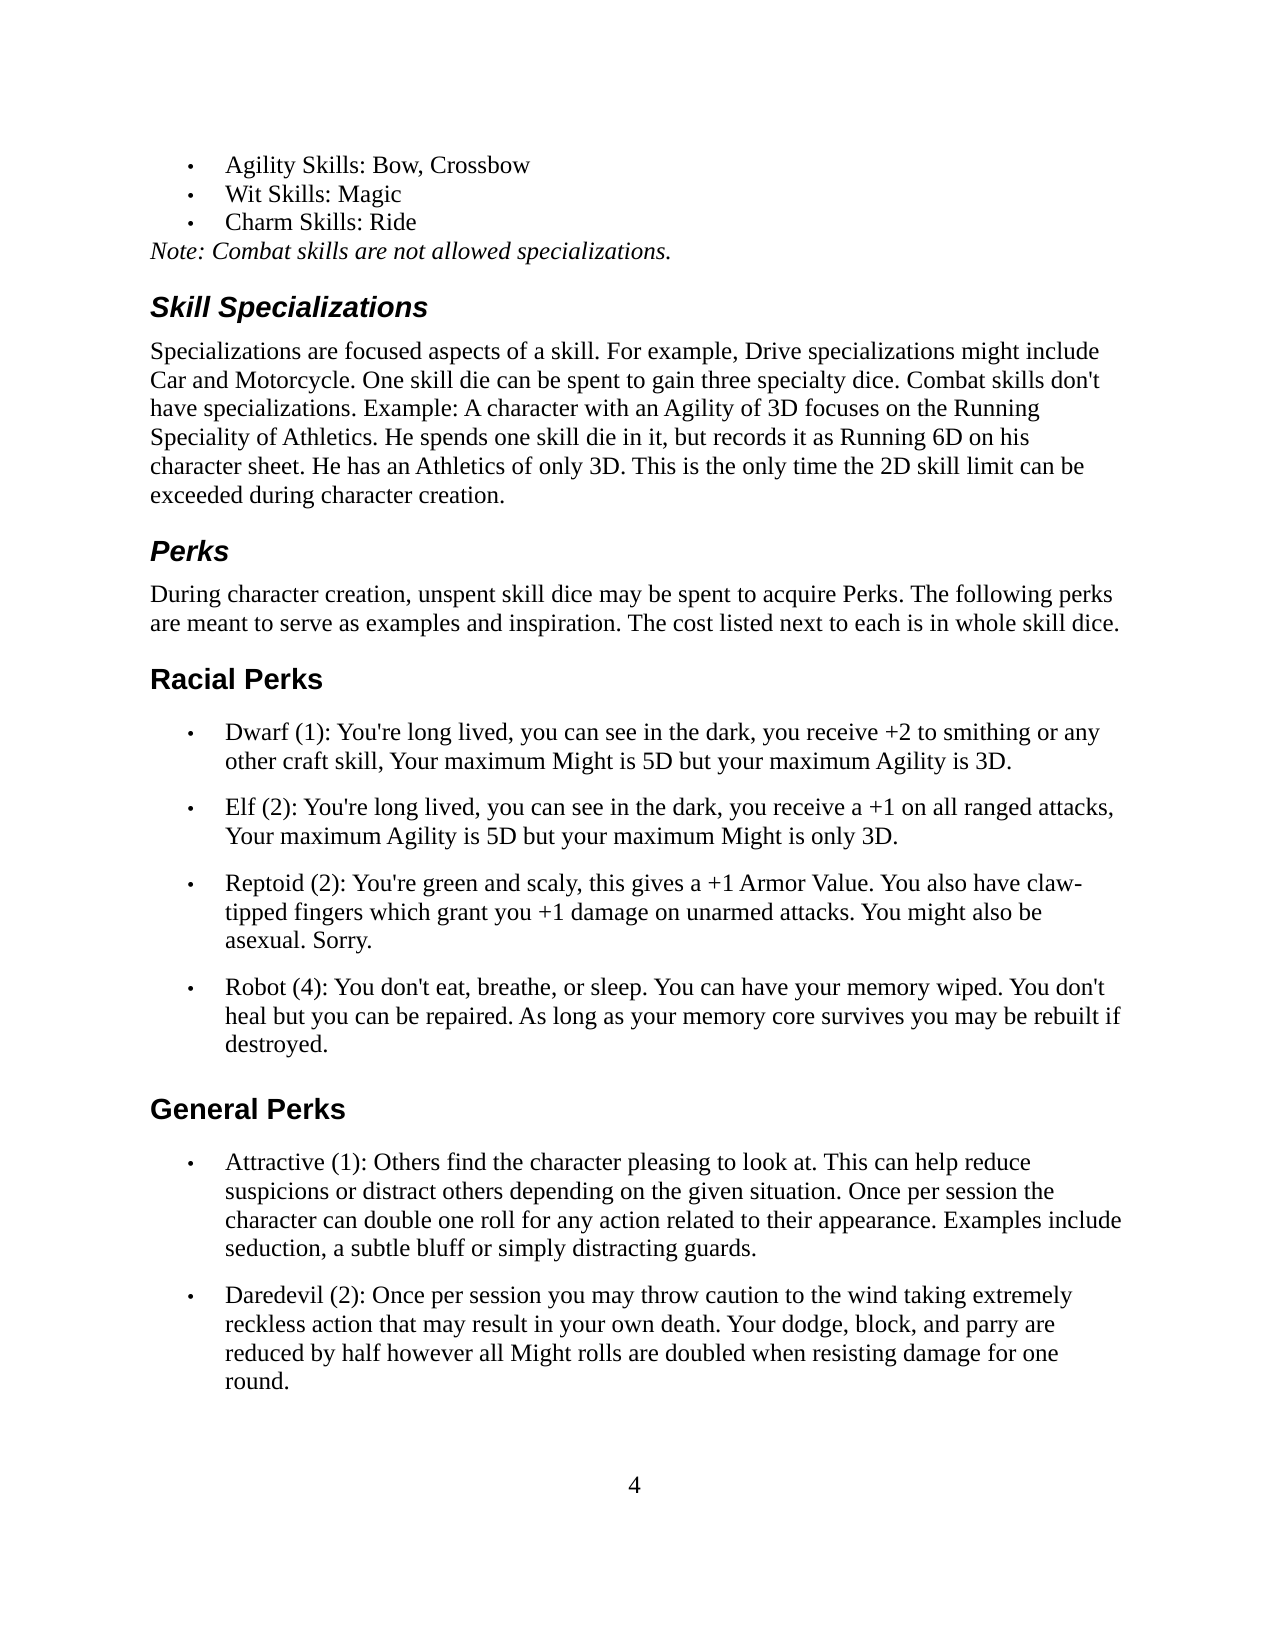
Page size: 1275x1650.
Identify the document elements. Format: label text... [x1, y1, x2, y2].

list Dwarf (1): You're long lived, you can see in the dark, you receive +2 to smithing or any other craft skill, Your maximum Might is 5D but your maximum Agility is 3D. [187, 717, 1125, 774]
subtitle General Perks [150, 1092, 1125, 1126]
list Daredevil (2): Once per session you may throw caution to the wind taking extremely reckless action that may result in your own death. Your dodge, block, and parry are reduced by half however all Might rolls are doubled when resisting damage for one round. [187, 1280, 1125, 1395]
list Reptoid (2): You're green and scaly, this gives a +1 Armor Value. You also have claw-tipped fingers which grant you +1 damage on unarmed attacks. You might also be asexual. Sorry. [187, 868, 1125, 954]
list Robot (4): You don't eat, breathe, or sleep. You can have your memory wiped. You don't heal but you can be repaired. As long as your memory core survives you may be rebuilt if destroyed. [187, 972, 1125, 1058]
list Attractive (1): Others find the character pleasing to look at. This can help reduce suspicions or distract others depending on the given situation. Once per session the character can double one roll for any action related to their appearance. Examples include seduction, a subtle bluff or simply distracting guards. [187, 1147, 1125, 1262]
subtitle Racial Perks [150, 662, 1125, 696]
list Charm Skills: Ride [187, 207, 1125, 236]
list Agility Skills: Bow, Crossbow [187, 150, 1125, 179]
text During character creation, unspent skill dice may be spent to acquire Perks. The following perks are meant to serve as examples and inspiration. The cost listed next to each is in whole skill dice. [150, 579, 1125, 637]
text Note: Combat skills are not allowed specializations. [150, 236, 1125, 265]
text Specializations are focused aspects of a skill. For example, Drive specializations might include Car and Motorcycle. One skill die can be spent to gain three specialty dice. Combat skills don't have specializations. Example: A character with an Agility of 3D focuses on the Running Speciality of Athletics. He spends one skill die in it, but records it as Running 6D on his character sheet. He has an Athletics of only 3D. This is the only time the 2D skill limit can be exceeded during character creation. [150, 336, 1125, 508]
list Elf (2): You're long lived, you can see in the dark, you receive a +1 on all ranged attacks, Your maximum Agility is 5D but your maximum Might is only 3D. [187, 792, 1125, 850]
subtitle Skill Specializations [150, 290, 1125, 323]
list Wit Skills: Magic [187, 179, 1125, 207]
subtitle Perks [150, 533, 1125, 567]
